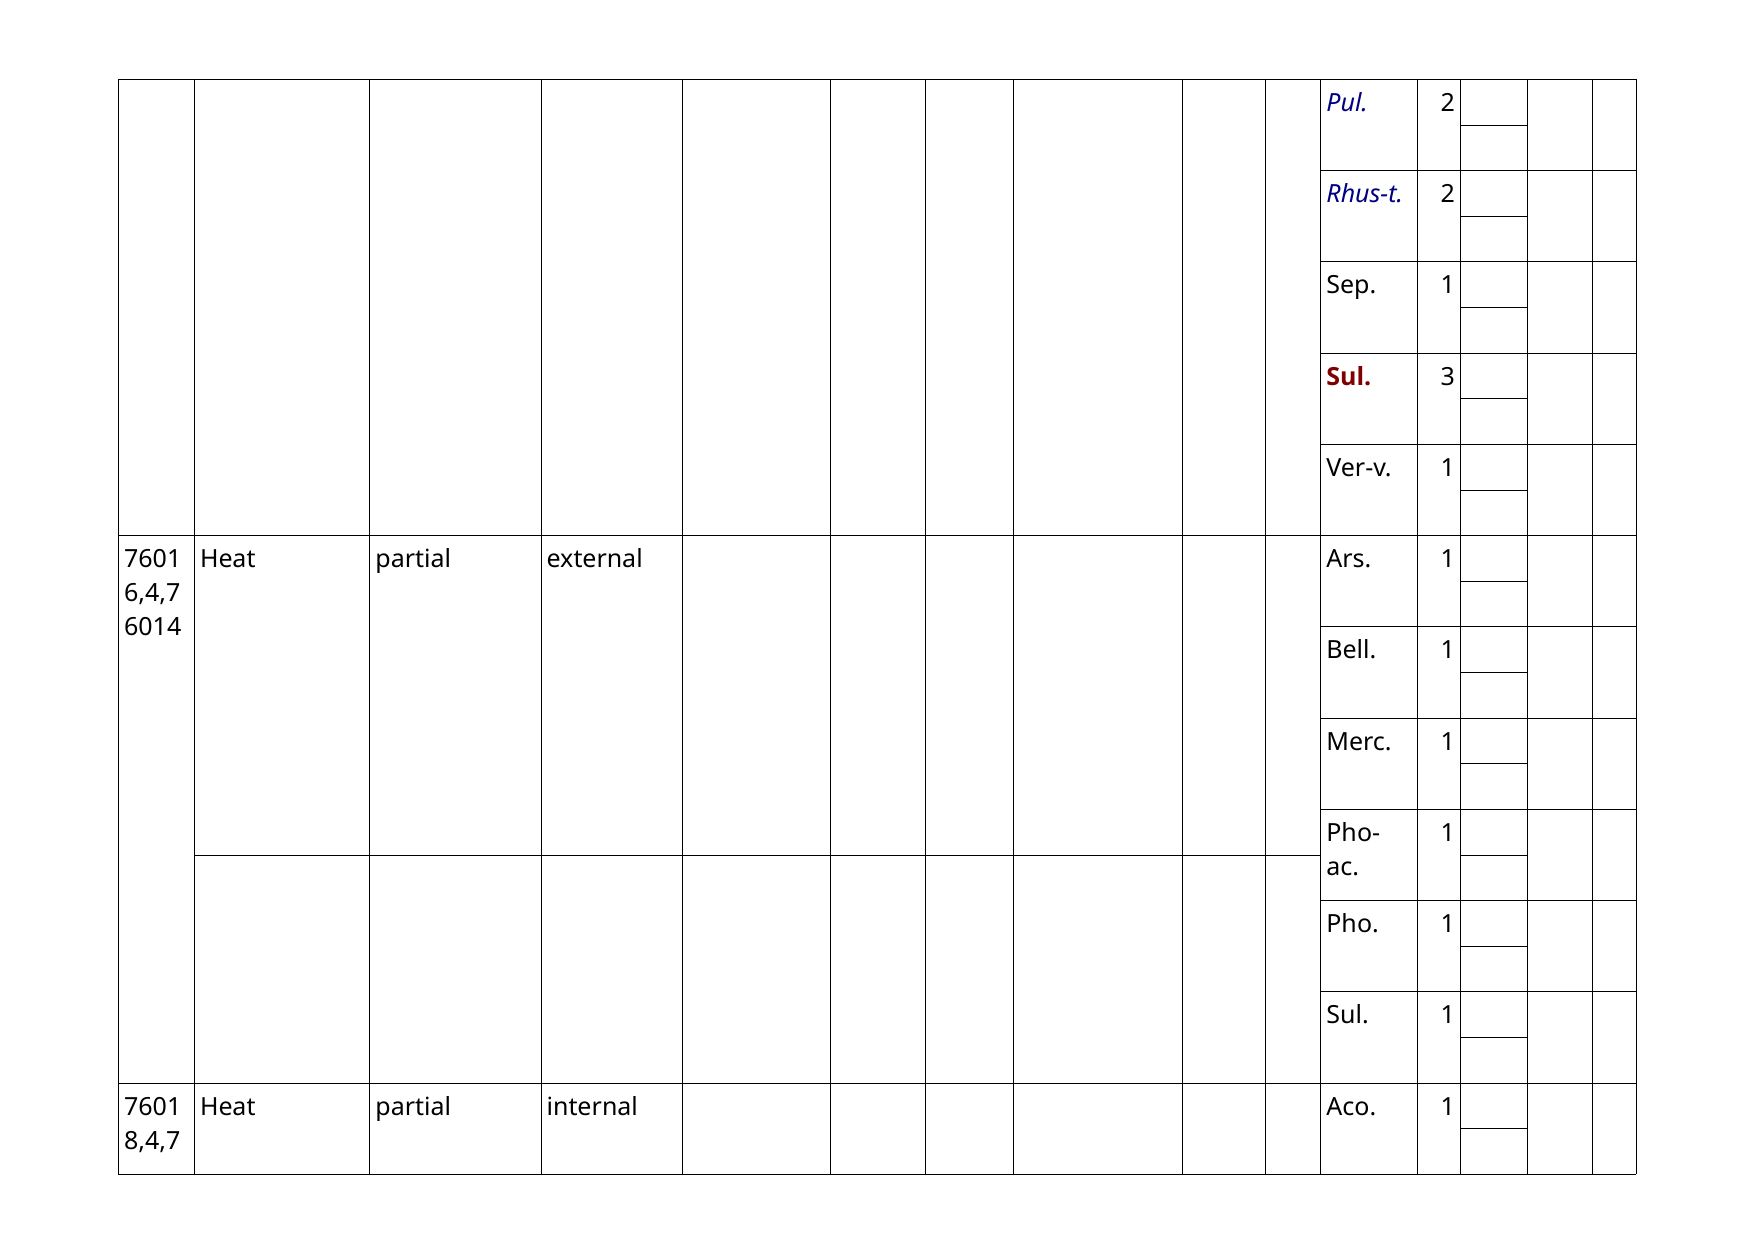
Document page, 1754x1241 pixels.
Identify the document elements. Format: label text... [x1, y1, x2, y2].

table_cell 3 [1418, 354, 1460, 444]
table_cell Sul. [1321, 354, 1417, 444]
table_cell [195, 80, 369, 535]
table_cell [1528, 262, 1592, 353]
table_cell Pho. [1321, 901, 1417, 991]
table_cell [926, 80, 1013, 535]
table_cell [1528, 719, 1592, 809]
table_cell [831, 80, 925, 535]
table_cell [683, 1084, 830, 1174]
table_cell 1 [1418, 992, 1460, 1083]
table_cell [1266, 856, 1320, 1083]
table_cell Pho-ac. [1321, 810, 1417, 900]
table_cell [1461, 399, 1527, 444]
table_cell Ars. [1321, 536, 1417, 626]
table_cell [542, 80, 682, 535]
table_cell 2 [1418, 171, 1460, 261]
table_cell [683, 80, 830, 535]
table_cell [119, 80, 194, 535]
table_cell 76016,4,76014 [119, 536, 194, 1083]
table_cell [831, 1084, 925, 1174]
table_cell [1014, 80, 1182, 535]
table_cell 1 [1418, 1084, 1460, 1174]
table_cell [1461, 992, 1527, 1037]
table_cell [1528, 1084, 1592, 1174]
table_cell [1461, 1084, 1527, 1128]
table_cell [926, 536, 1013, 854]
table_cell [831, 856, 925, 1083]
table_cell [1528, 171, 1592, 261]
table_cell [1461, 217, 1527, 261]
table_cell [1266, 80, 1320, 535]
table_cell external [542, 536, 682, 854]
table_cell [1461, 80, 1527, 124]
table_cell 1 [1418, 262, 1460, 353]
table_cell [1461, 719, 1527, 763]
table_cell Rhus-t. [1321, 171, 1417, 261]
table_cell [1528, 901, 1592, 991]
table_cell [1461, 947, 1527, 991]
table_cell 1 [1418, 901, 1460, 991]
table_cell [1593, 992, 1636, 1083]
table_cell [542, 856, 682, 1083]
table_cell [1461, 491, 1527, 535]
table_cell [831, 536, 925, 854]
table_cell 1 [1418, 627, 1460, 718]
table_cell [1461, 673, 1527, 718]
table_cell [1461, 627, 1527, 672]
table_cell [195, 856, 369, 1083]
table_cell [1593, 354, 1636, 444]
table_cell [1461, 810, 1527, 854]
table_cell [1593, 445, 1636, 535]
table_cell [1014, 856, 1182, 1083]
table_cell [1461, 1038, 1527, 1083]
table_cell [1593, 810, 1636, 900]
table_cell [926, 1084, 1013, 1174]
table_cell [1593, 627, 1636, 718]
table_cell [1528, 627, 1592, 718]
table_cell [1461, 354, 1527, 398]
table_cell 1 [1418, 445, 1460, 535]
table_cell 76018,4,7 [119, 1084, 194, 1174]
table_cell [683, 536, 830, 854]
table_cell 1 [1418, 810, 1460, 900]
table_cell [1461, 308, 1527, 353]
table_cell [1461, 856, 1527, 900]
table_cell partial [370, 1084, 541, 1174]
table_cell internal [542, 1084, 682, 1174]
table_cell Aco. [1321, 1084, 1417, 1174]
table_cell [1014, 1084, 1182, 1174]
table_cell [1461, 764, 1527, 809]
table_cell [1593, 171, 1636, 261]
table_cell Bell. [1321, 627, 1417, 718]
table_cell [1461, 126, 1527, 170]
table_cell 2 [1418, 80, 1460, 170]
table_cell [1528, 992, 1592, 1083]
table_cell [1528, 80, 1592, 170]
table_cell [1183, 536, 1265, 854]
table_cell [370, 80, 541, 535]
table_cell [1014, 536, 1182, 854]
table_cell [1183, 856, 1265, 1083]
table_cell 1 [1418, 536, 1460, 626]
table_cell [1528, 445, 1592, 535]
table_cell [1461, 536, 1527, 581]
table_cell [1528, 354, 1592, 444]
table_cell [1593, 719, 1636, 809]
table_cell [1593, 901, 1636, 991]
table_cell Heat [195, 536, 369, 854]
table_cell [1461, 582, 1527, 626]
table_cell [1266, 536, 1320, 854]
table_cell Sul. [1321, 992, 1417, 1083]
table_cell Merc. [1321, 719, 1417, 809]
table_cell [1461, 262, 1527, 307]
table_cell [1183, 80, 1265, 535]
table_cell [1593, 262, 1636, 353]
table_cell [1266, 1084, 1320, 1174]
table_cell [683, 856, 830, 1083]
table_cell [1528, 810, 1592, 900]
table_cell [1593, 80, 1636, 170]
table_cell Pul. [1321, 80, 1417, 170]
table_cell Heat [195, 1084, 369, 1174]
table_cell [926, 856, 1013, 1083]
table_cell [1461, 901, 1527, 946]
table_cell Ver-v. [1321, 445, 1417, 535]
table_cell [1528, 536, 1592, 626]
table_cell [1461, 171, 1527, 216]
table_cell Sep. [1321, 262, 1417, 353]
table_cell 1 [1418, 719, 1460, 809]
table_cell [1183, 1084, 1265, 1174]
table_cell [1593, 536, 1636, 626]
table_cell [370, 856, 541, 1083]
table_cell [1461, 1129, 1527, 1174]
table_cell [1593, 1084, 1636, 1174]
table_cell [1461, 445, 1527, 489]
table_cell partial [370, 536, 541, 854]
